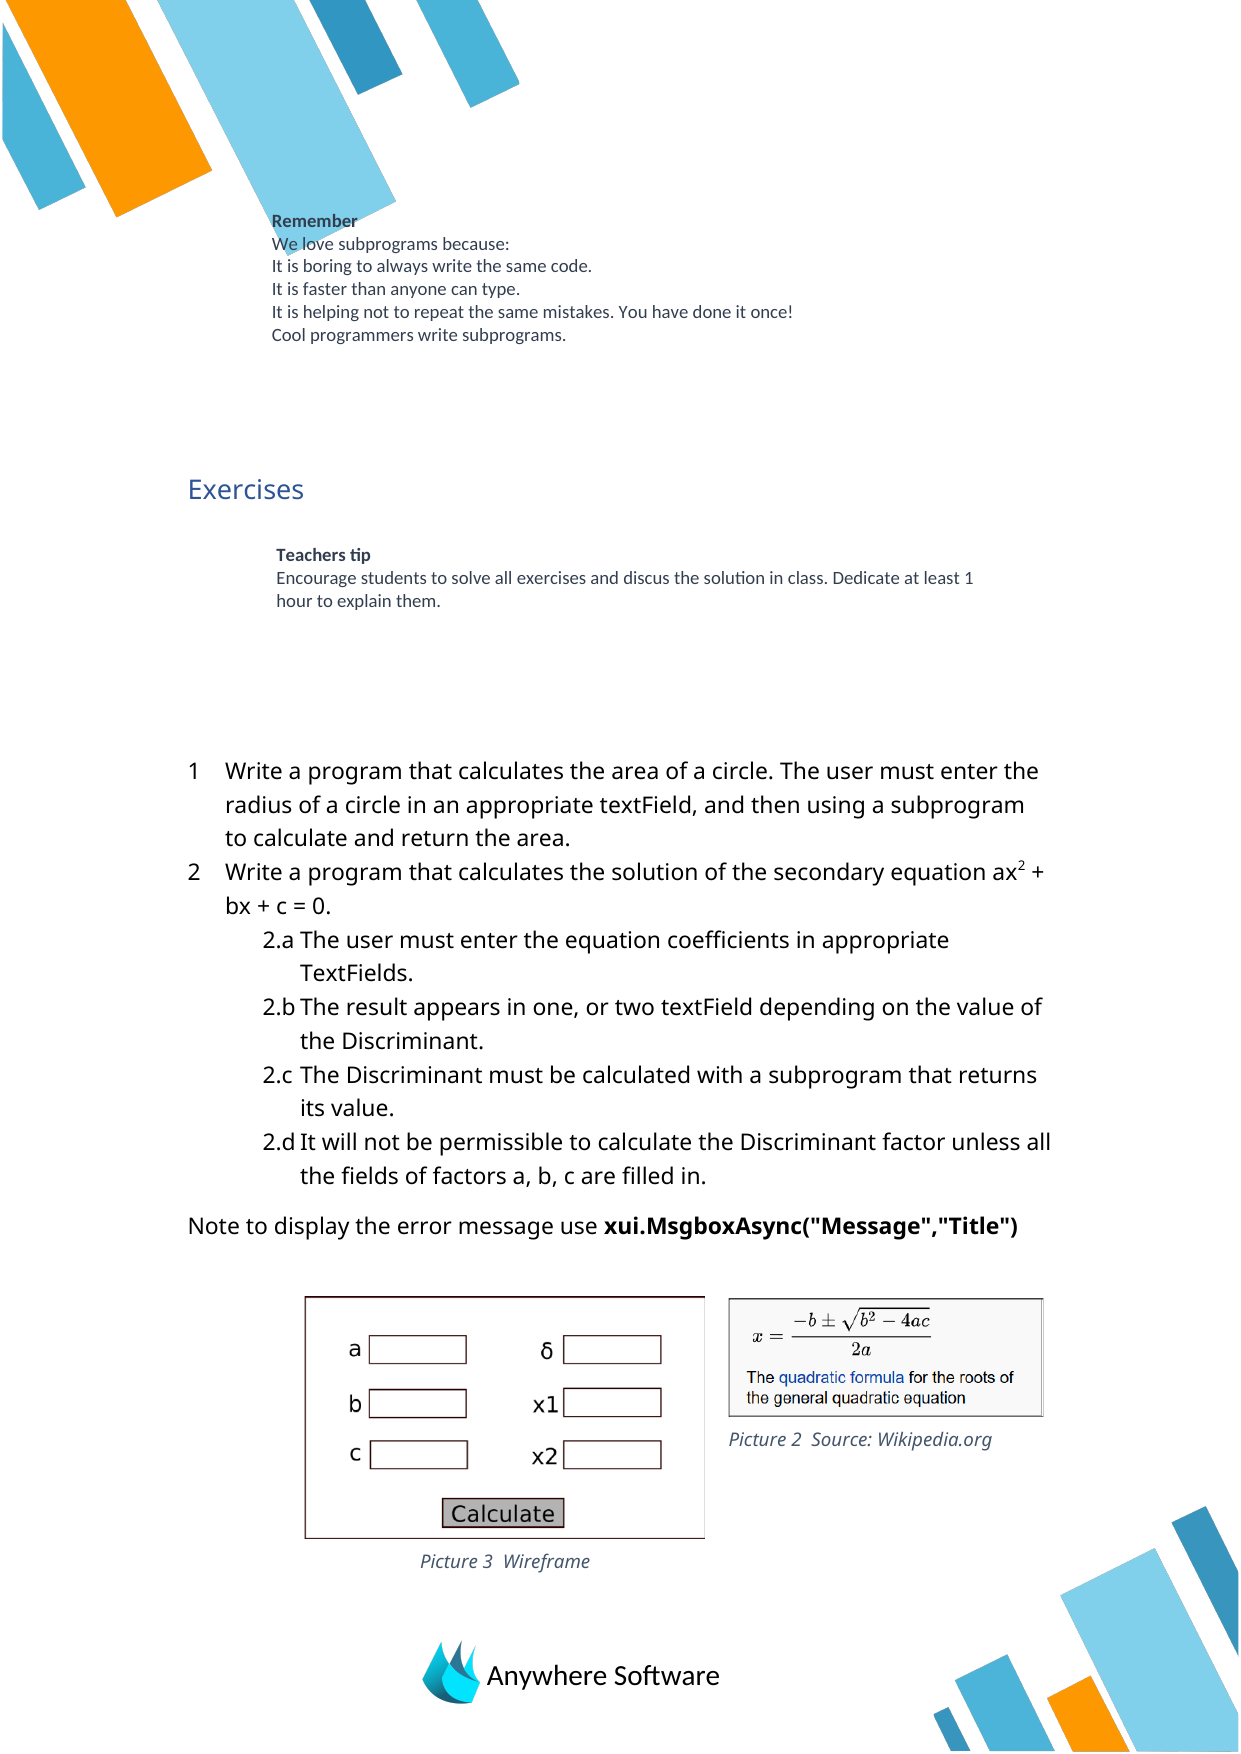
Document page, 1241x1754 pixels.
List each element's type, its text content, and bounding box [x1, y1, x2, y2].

list Write a program that calculates the area of a circle. The user must enter the radius of a circle in an appropriate textField, and then using a subprogram to calculate and return the area. [187, 755, 1053, 854]
subtitle Exercises [187, 470, 1053, 507]
picture [933, 1506, 1239, 1752]
picture [422, 1640, 481, 1704]
text Picture 7 Wireframe [304, 1548, 705, 1573]
picture [728, 1298, 1044, 1417]
list It will not be permissible to calculate the Discriminant factor unless all the fields of factors a, b, c are filled in. [262, 1126, 1053, 1191]
list The Discriminant must be calculated with a subprogram that returns its value. [262, 1059, 1053, 1124]
picture [2, 0, 520, 256]
list The result appears in one, or two textField depending on the value of the Discriminant. [262, 991, 1053, 1056]
text Picture 6 Source: Wikipedia.org [728, 1426, 1043, 1452]
picture [304, 1296, 705, 1539]
list Write a program that calculates the solution of the secondary equation ax2 + bx + c = 0. [187, 856, 1053, 921]
text Note to display the error message use xui.MsgboxAsync("Message","Title") [187, 1210, 1053, 1242]
list The user must enter the equation coefficients in appropriate TextFields. [262, 924, 1053, 989]
